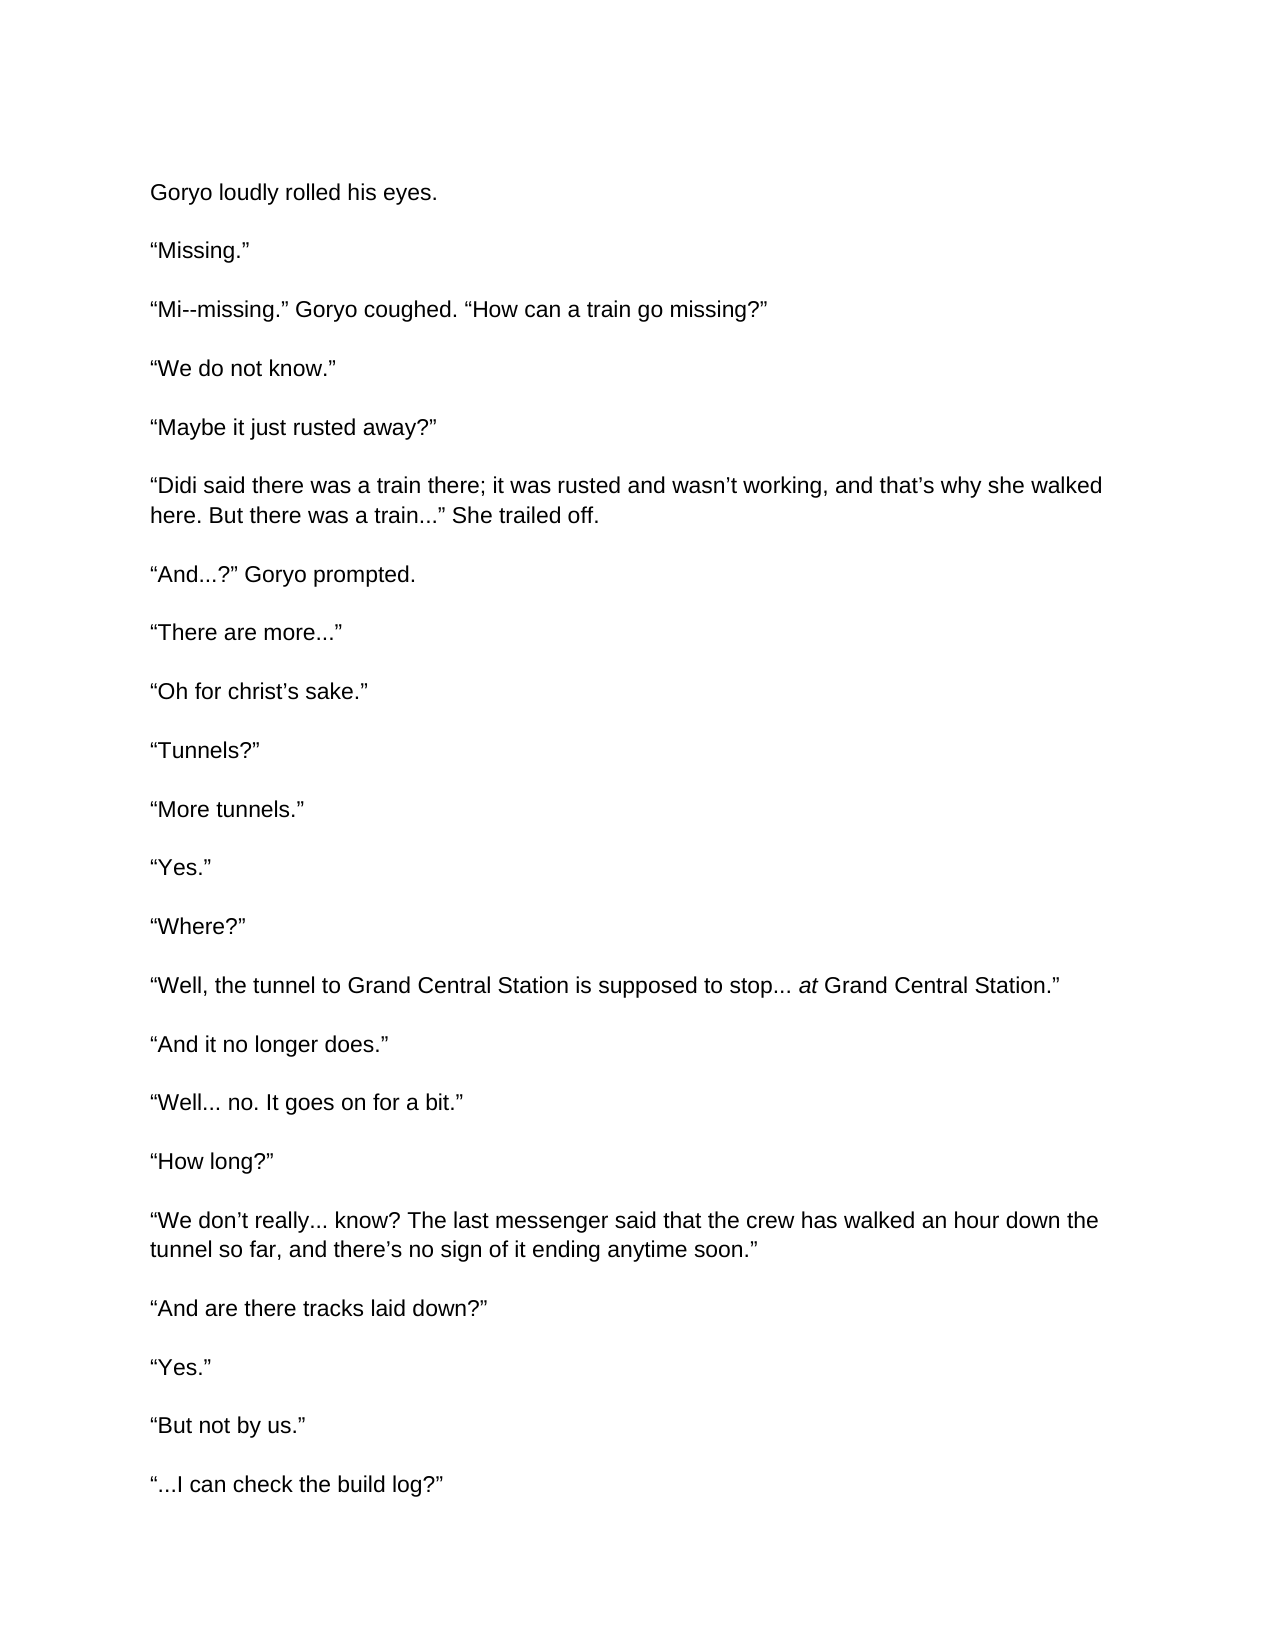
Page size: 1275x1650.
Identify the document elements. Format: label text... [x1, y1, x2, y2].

text “Tunnels?” [150, 737, 1125, 763]
text “Yes.” [150, 855, 1125, 881]
text “How long?” [150, 1149, 1125, 1174]
text Goryo loudly rolled his eyes. [150, 179, 1125, 205]
text “There are more...” [150, 620, 1125, 646]
text “Missing.” [150, 238, 1125, 264]
text “We don’t really... know? The last messenger said that the crew has walked an hour down the tunnel so far, and there’s no sign of it ending anytime soon.” [150, 1207, 1125, 1262]
text “We do not know.” [150, 356, 1125, 381]
text “But not by us.” [150, 1413, 1125, 1439]
text “And it no longer does.” [150, 1031, 1125, 1057]
text “Mi--missing.” Goryo coughed. “How can a train go missing?” [150, 297, 1125, 322]
text “Didi said there was a train there; it was rusted and wasn’t working, and that’s why she walked here. But there was a train...” She trailed off. [150, 473, 1125, 528]
text “More tunnels.” [150, 796, 1125, 822]
text “...I can check the build log?” [150, 1472, 1125, 1497]
text “Well... no. It goes on for a bit.” [150, 1090, 1125, 1116]
text “Yes.” [150, 1354, 1125, 1380]
text “And...?” Goryo prompted. [150, 561, 1125, 587]
text “And are there tracks laid down?” [150, 1296, 1125, 1321]
text “Well, the tunnel to Grand Central Station is supposed to stop... at Grand Central Station.” [150, 972, 1125, 998]
text “Where?” [150, 914, 1125, 939]
text “Oh for christ’s sake.” [150, 679, 1125, 704]
text “Maybe it just rusted away?” [150, 414, 1125, 440]
